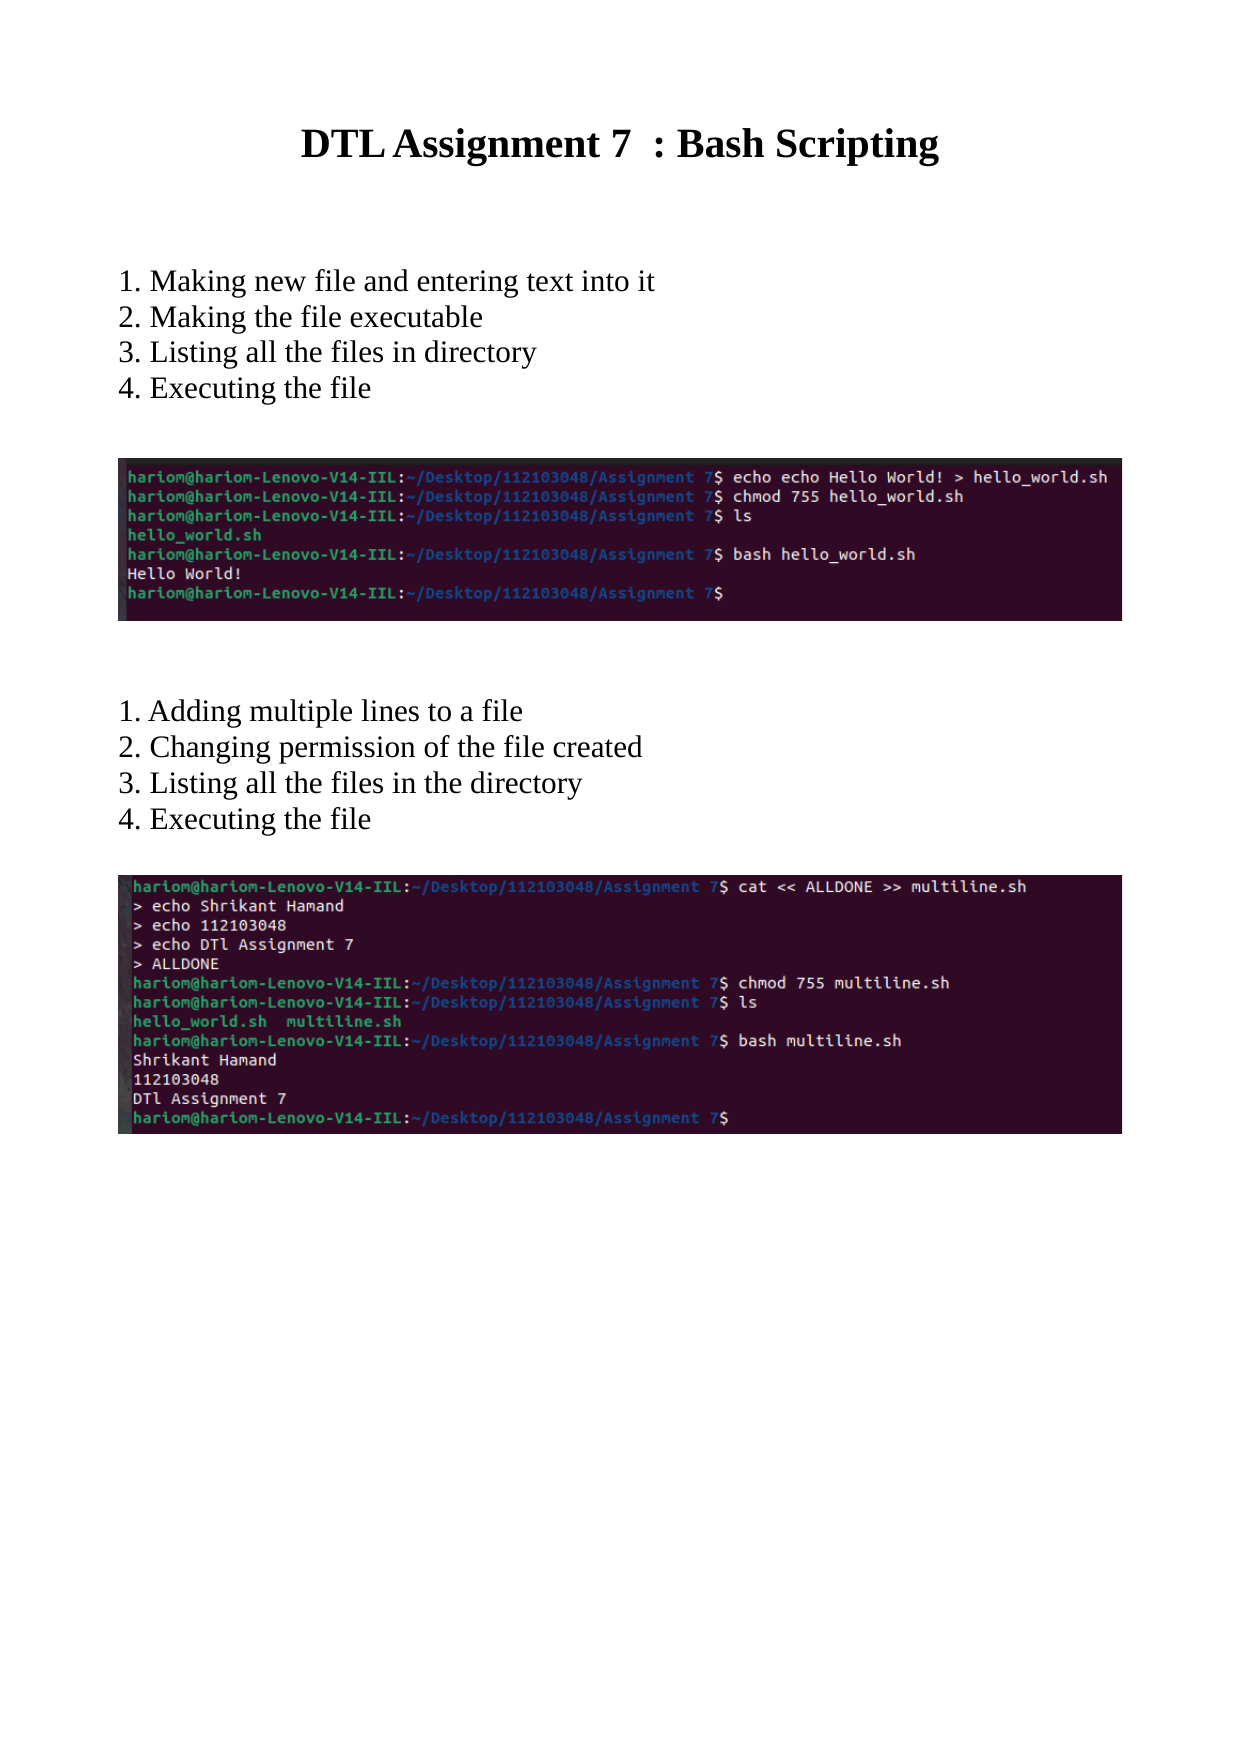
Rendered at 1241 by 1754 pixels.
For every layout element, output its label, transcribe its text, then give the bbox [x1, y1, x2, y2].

text 2. Making the file executable [118, 298, 1122, 334]
picture [118, 458, 1123, 621]
picture [118, 875, 1123, 1134]
text 4. Executing the file [118, 801, 1122, 836]
text 3. Listing all the files in the directory [118, 764, 1122, 801]
text 2. Changing permission of the file created [118, 729, 1122, 764]
text 3. Listing all the files in directory [118, 334, 1122, 370]
text 1. Making new file and entering text into it [118, 262, 1122, 298]
text 1. Adding multiple lines to a file [118, 693, 1122, 729]
text 4. Executing the file [118, 370, 1122, 406]
text DTL Assignment 7 : Bash Scripting [118, 118, 1122, 166]
